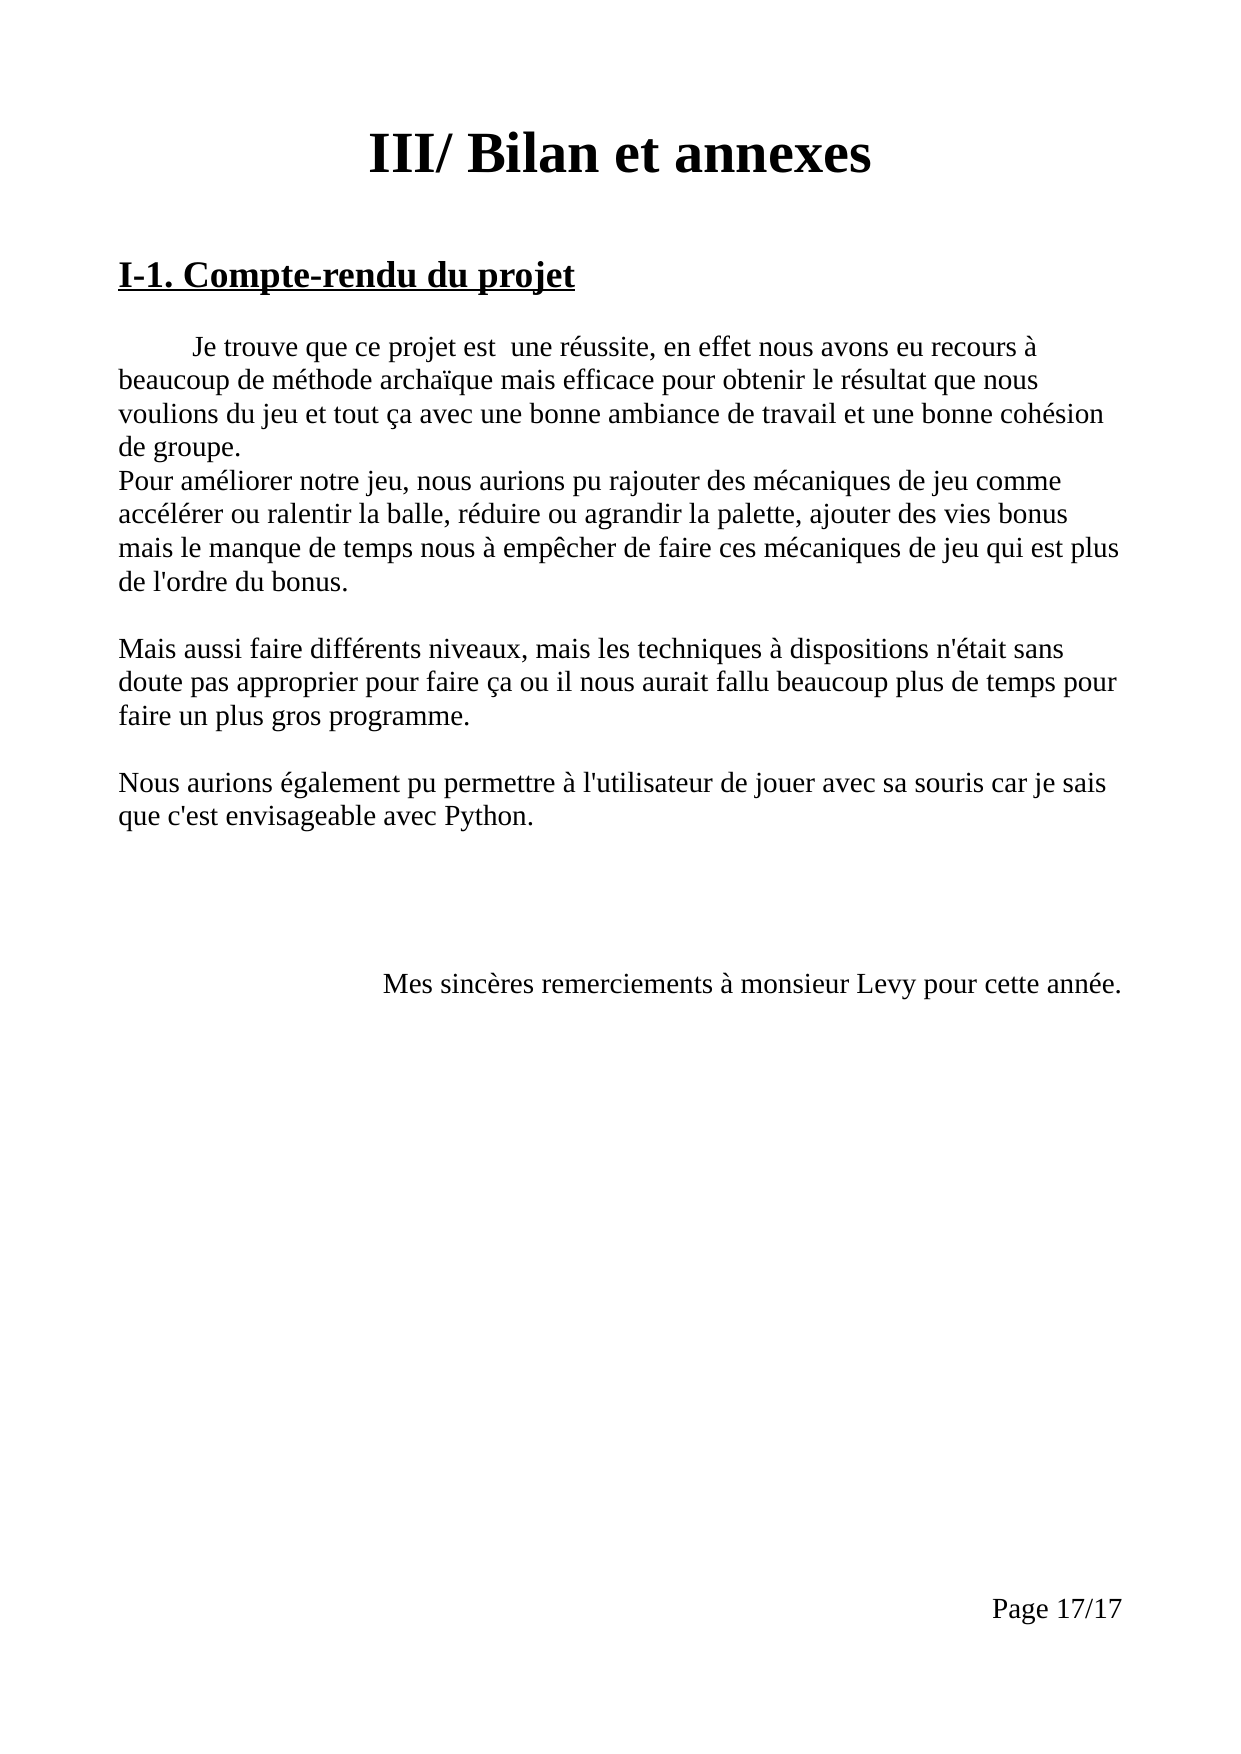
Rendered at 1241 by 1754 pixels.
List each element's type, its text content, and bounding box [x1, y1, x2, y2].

text Mes sincères remerciements à monsieur Levy pour cette année. [118, 966, 1122, 1000]
text III/ Bilan et annexes [118, 118, 1122, 185]
text Pour améliorer notre jeu, nous aurions pu rajouter des mécaniques de jeu comme accélérer ou ralentir la balle, réduire ou agrandir la palette, ajouter des vies bonus mais le manque de temps nous à empêcher de faire ces mécaniques de jeu qui est plus de l'ordre du bonus. [118, 463, 1122, 597]
text Nous aurions également pu permettre à l'utilisateur de jouer avec sa souris car je sais que c'est envisageable avec Python. [118, 765, 1122, 832]
text Page 17/17 [118, 1592, 1122, 1625]
text Mais aussi faire différents niveaux, mais les techniques à dispositions n'était sans doute pas approprier pour faire ça ou il nous aurait fallu beaucoup plus de temps pour faire un plus gros programme. [118, 631, 1122, 731]
text I-1. Compte-rendu du projet [118, 252, 1122, 295]
text Je trouve que ce projet est une réussite, en effet nous avons eu recours à beaucoup de méthode archaïque mais efficace pour obtenir le résultat que nous voulions du jeu et tout ça avec une bonne ambiance de travail et une bonne cohésion de groupe. [118, 329, 1122, 463]
